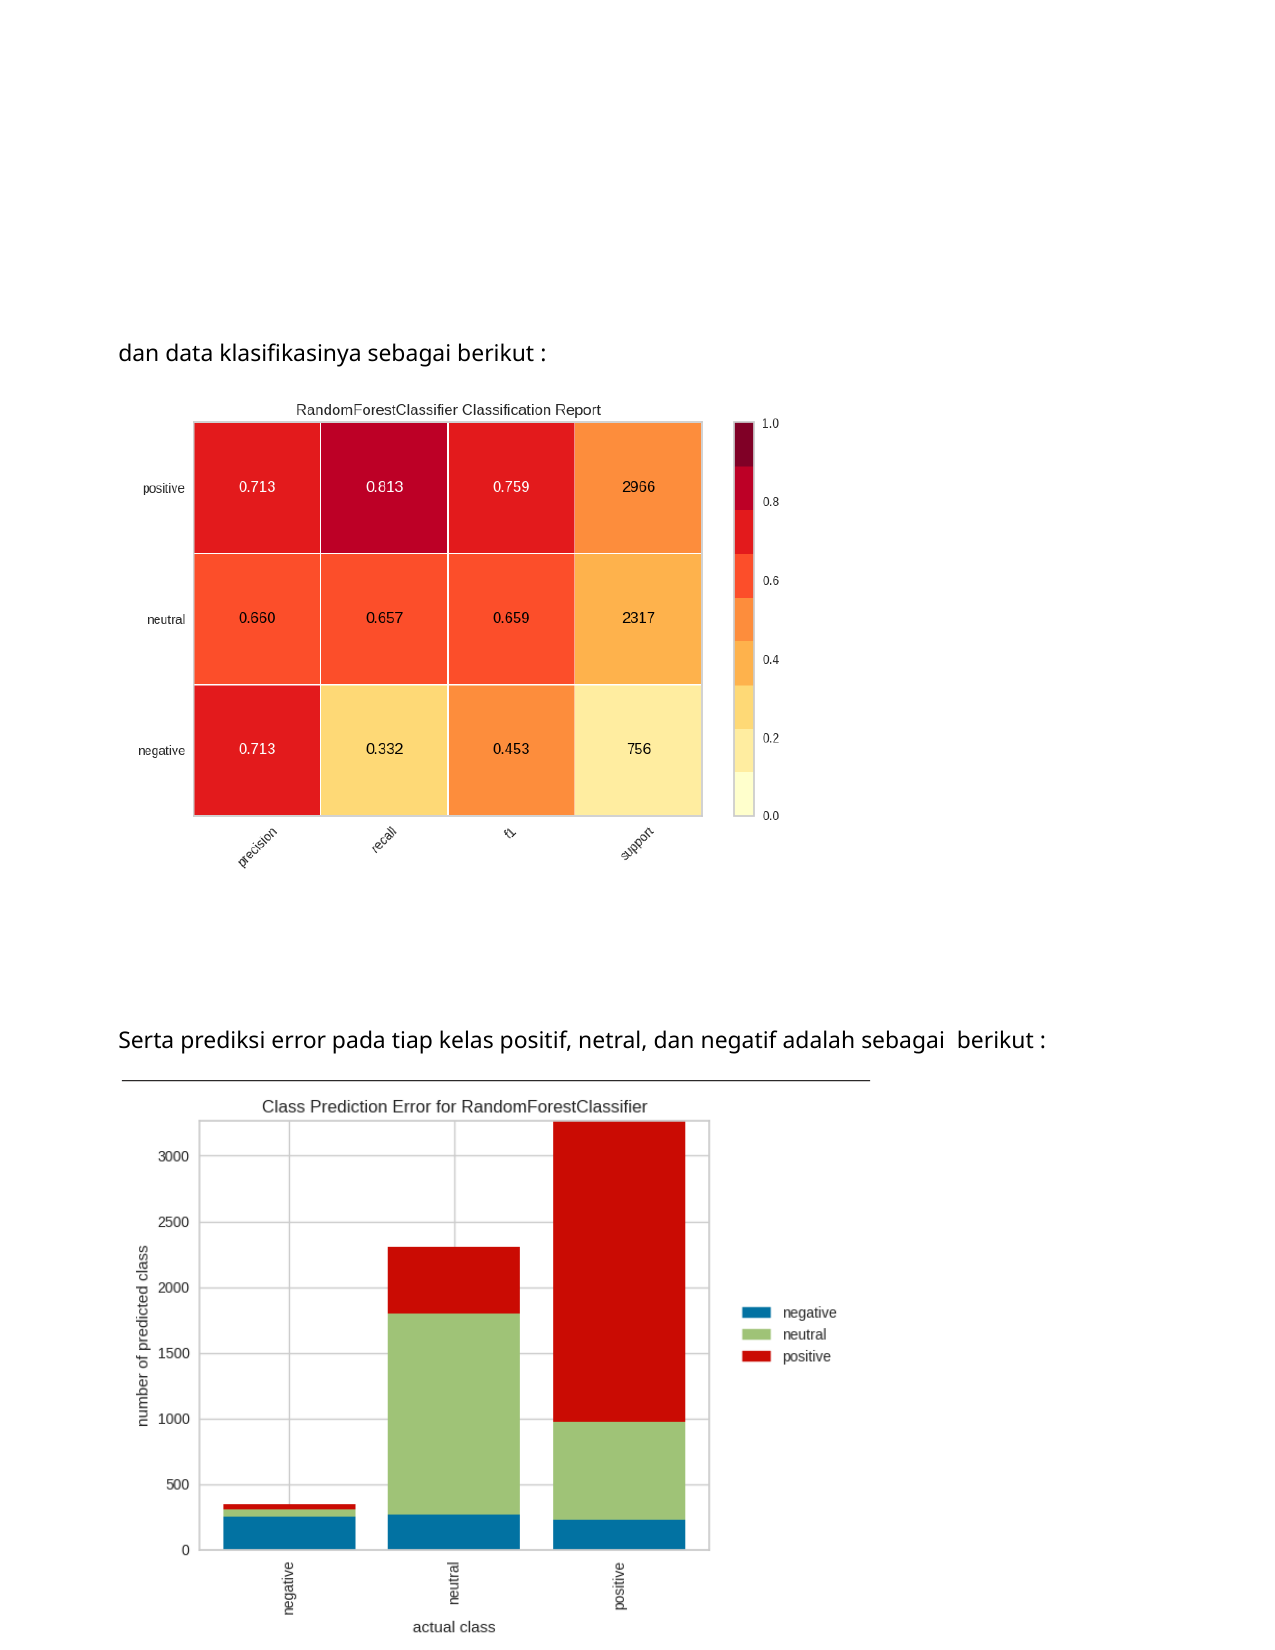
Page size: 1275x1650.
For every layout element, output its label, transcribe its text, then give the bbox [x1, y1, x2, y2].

picture [121, 1080, 743, 1645]
picture [125, 390, 822, 883]
text Serta prediksi error pada tiap kelas positif, netral, dan negatif adalah sebagai berikut : [118, 1024, 1157, 1056]
text dan data klasifikasinya sebagai berikut : [118, 337, 1157, 368]
